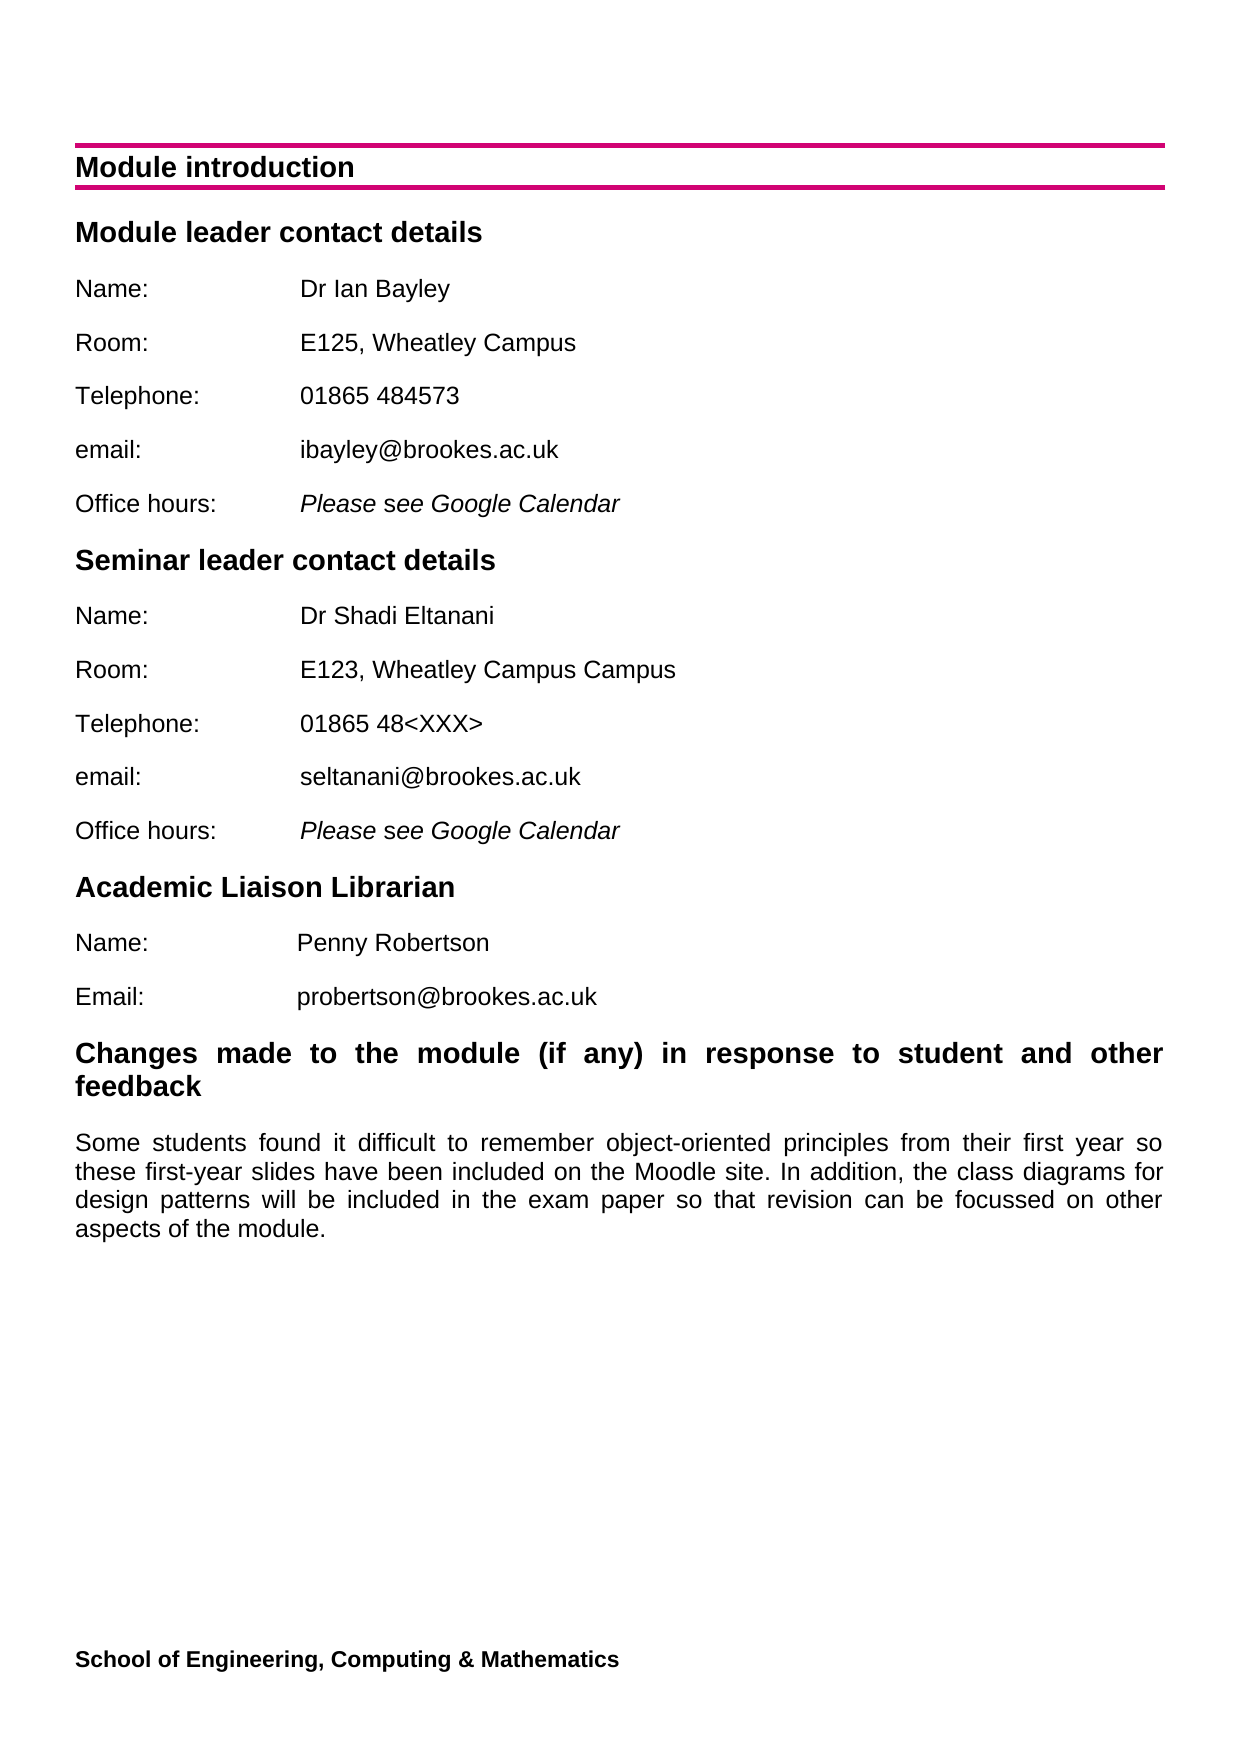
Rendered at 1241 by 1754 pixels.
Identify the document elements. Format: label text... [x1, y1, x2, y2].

text Name: Penny Robertson [75, 928, 1165, 957]
text Office hours: Please see Google Calendar [75, 489, 1165, 517]
text email: ibayley@brookes.ac.uk [75, 435, 1165, 464]
subtitle Module introduction [75, 148, 1165, 185]
text Name: Dr Ian Bayley [75, 274, 1165, 302]
text Some students found it difficult to remember object-oriented principles from their first year so these first-year slides have been included on the Moodle site. In addition, the class diagrams for design patterns will be included in the exam paper so that revision can be focussed on other aspects of the module. [75, 1128, 1165, 1243]
text Name: Dr Shadi Eltanani [75, 601, 1165, 630]
text Telephone: 01865 48<XXX> [75, 708, 1165, 737]
text Office hours: Please see Google Calendar [75, 816, 1165, 845]
subtitle Changes made to the module (if any) in response to student and other feedback [75, 1036, 1165, 1103]
text Telephone: 01865 484573 [75, 381, 1165, 410]
text Room: E125, Wheatley Campus [75, 327, 1165, 356]
text email: seltanani@brookes.ac.uk [75, 762, 1165, 791]
subtitle Academic Liaison Librarian [75, 870, 1165, 903]
subtitle Seminar leader contact details [75, 542, 1165, 576]
subtitle Module leader contact details [75, 215, 1165, 249]
text Room: E123, Wheatley Campus Campus [75, 655, 1165, 683]
text Email: probertson@brookes.ac.uk [75, 982, 1165, 1011]
